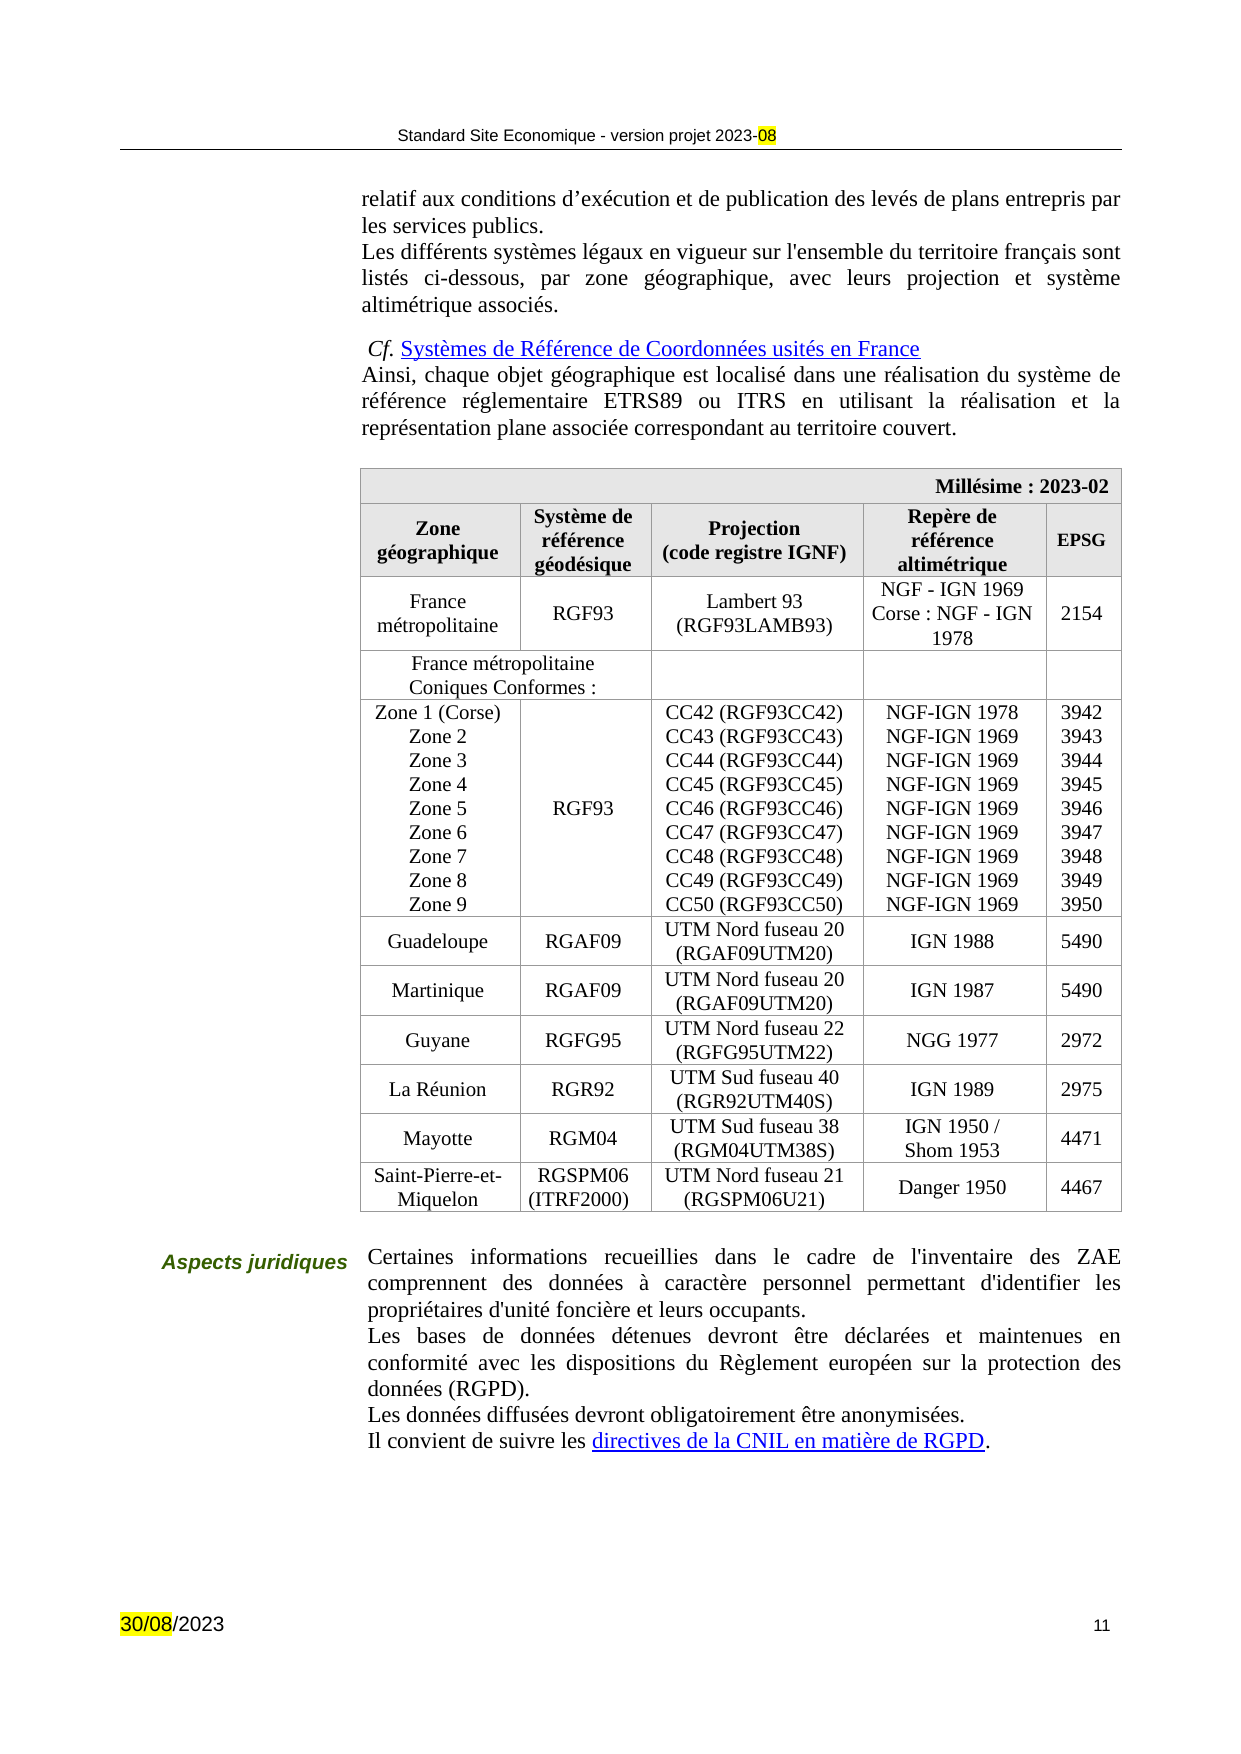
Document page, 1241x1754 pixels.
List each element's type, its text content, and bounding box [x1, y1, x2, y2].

table_cell Mayotte [361, 1114, 520, 1162]
table_cell Guadeloupe [361, 917, 520, 965]
table_cell UTM Nord fuseau 21 (RGSPM06U21) [652, 1163, 863, 1211]
table_cell 3942 3943 3944 3945 3946 3947 3948 3949 3950 [1047, 700, 1121, 916]
table_cell [864, 651, 1046, 699]
table_cell Zone géographique [361, 504, 520, 576]
table_cell 4471 [1047, 1114, 1121, 1162]
table_cell Guyane [361, 1016, 520, 1064]
table_cell Zone 1 (Corse) Zone 2 Zone 3 Zone 4 Zone 5 Zone 6 Zone 7 Zone 8 Zone 9 [361, 700, 520, 916]
table_cell Repère de référence altimétrique [864, 504, 1046, 576]
table_cell 4467 [1047, 1163, 1121, 1211]
table_cell RGFG95 [521, 1016, 651, 1064]
table_cell NGF - IGN 1969 Corse : NGF - IGN 1978 [864, 577, 1046, 649]
table_cell CC42 (RGF93CC42) CC43 (RGF93CC43) CC44 (RGF93CC44) CC45 (RGF93CC45) CC46 (RGF93CC46) CC47 (RGF93CC47) CC48 (RGF93CC48) CC49 (RGF93CC49) CC50 (RGF93CC50) [652, 700, 863, 916]
table_cell La Réunion [361, 1065, 520, 1113]
table_cell UTM Sud fuseau 38 (RGM04UTM38S) [652, 1114, 863, 1162]
table_cell Projection (code registre IGNF) [652, 504, 863, 576]
table_cell France métropolitaine Coniques Conformes : [361, 651, 651, 699]
table_cell UTM Nord fuseau 20 (RGAF09UTM20) [652, 966, 863, 1014]
table_cell EPSG [1047, 504, 1121, 576]
table_cell NGF-IGN 1978 NGF-IGN 1969 NGF-IGN 1969 NGF-IGN 1969 NGF-IGN 1969 NGF-IGN 1969 NGF-IGN 1969 NGF-IGN 1969 NGF-IGN 1969 [864, 700, 1046, 916]
table_header Certaines informations recueillies dans le cadre de l'inventaire des ZAE comprennent des données à caractère personnel permettant d'identifier les propriétaires d'unité foncière et leurs occupants. Les bases de données détenues devront être déclarées et maintenues en conformité avec les dispositions du Règlement européen sur la protection des données (RGPD). Les données diffusées devront obligatoirement être anonymisées. Il convient de suivre les directives de la CNIL en matière de RGPD. [355, 1238, 1122, 1460]
table_cell RGR92 [521, 1065, 651, 1113]
table_cell 5490 [1047, 966, 1121, 1014]
table_cell UTM Sud fuseau 40 (RGR92UTM40S) [652, 1065, 863, 1113]
table_cell NGG 1977 [864, 1016, 1046, 1064]
table_cell RGF93 [521, 700, 651, 916]
table_cell IGN 1989 [864, 1065, 1046, 1113]
table_cell relatif aux conditions d’exécution et de publication des levés de plans entrepris par les services publics. Les différents systèmes légaux en vigueur sur l'ensemble du territoire français sont listés ci-dessous, par zone géographique, avec leurs projection et système altimétrique associés. [355, 180, 1122, 323]
table_cell Lambert 93 (RGF93LAMB93) [652, 577, 863, 649]
table_cell Saint-Pierre-et- Miquelon [361, 1163, 520, 1211]
table_cell Cf. Systèmes de Référence de Coordonnées usités en France Ainsi, chaque objet géographique est localisé dans une réalisation du système de référence réglementaire ETRS89 ou ITRS en utilisant la réalisation et la représentation plane associée correspondant au territoire couvert. [355, 323, 1122, 446]
table_cell UTM Nord fuseau 20 (RGAF09UTM20) [652, 917, 863, 965]
table_cell RGSPM06 (ITRF2000) [521, 1163, 651, 1211]
table_cell RGM04 [521, 1114, 651, 1162]
table_cell IGN 1987 [864, 966, 1046, 1014]
table_cell [652, 651, 863, 699]
table_cell 2154 [1047, 577, 1121, 649]
table_cell Système de référence géodésique [521, 504, 651, 576]
table_cell RGF93 [521, 577, 651, 649]
table_cell 2975 [1047, 1065, 1121, 1113]
table_cell Danger 1950 [864, 1163, 1046, 1211]
table_cell [1047, 651, 1121, 699]
table_header Aspects juridiques [118, 1238, 355, 1460]
table_cell IGN 1988 [864, 917, 1046, 965]
table_cell 2972 [1047, 1016, 1121, 1064]
table_cell UTM Nord fuseau 22 (RGFG95UTM22) [652, 1016, 863, 1064]
table_cell [118, 323, 355, 446]
table_cell RGAF09 [521, 966, 651, 1014]
table_cell France métropolitaine [361, 577, 520, 649]
table_cell 5490 [1047, 917, 1121, 965]
table_cell Martinique [361, 966, 520, 1014]
table_cell IGN 1950 / Shom 1953 [864, 1114, 1046, 1162]
table_cell [118, 180, 355, 323]
table_header Millésime : 2023-02 [361, 469, 1121, 503]
table_cell RGAF09 [521, 917, 651, 965]
